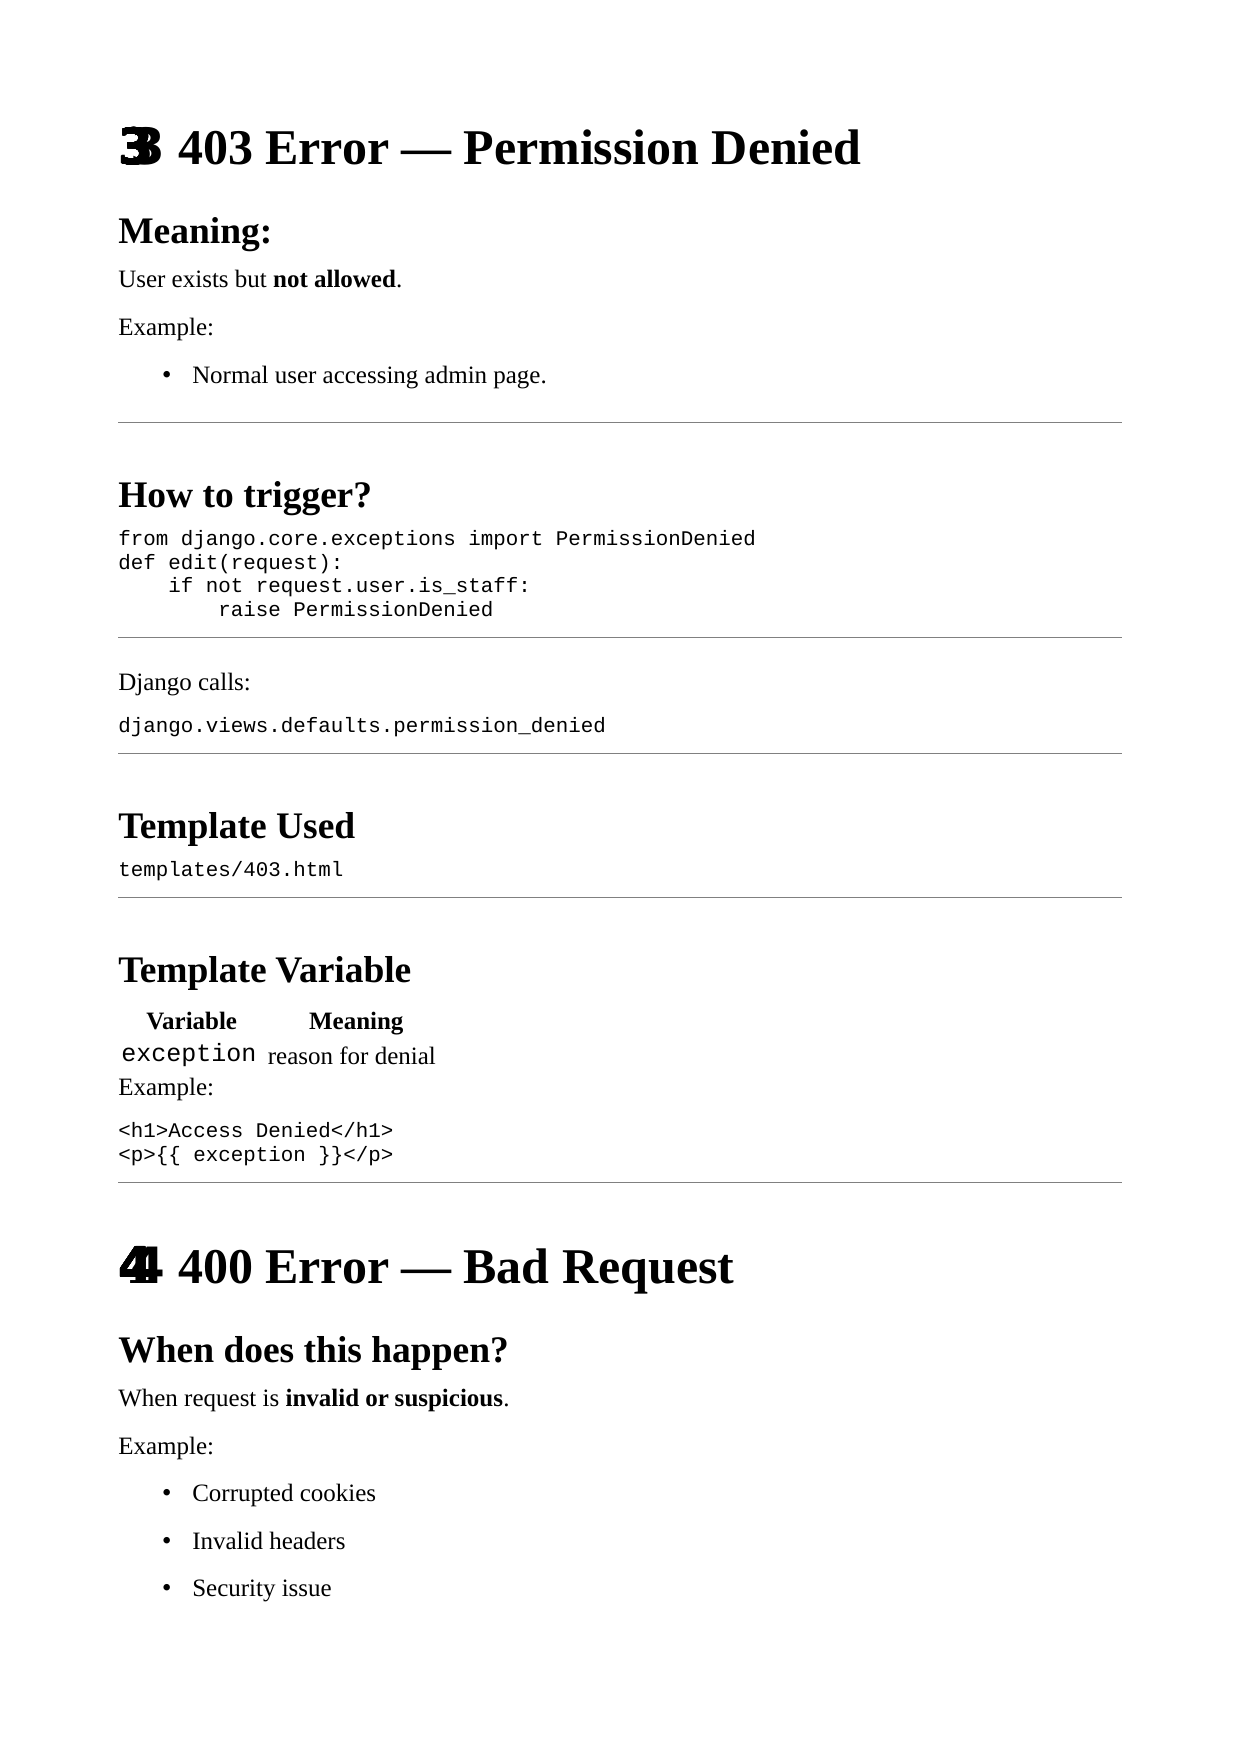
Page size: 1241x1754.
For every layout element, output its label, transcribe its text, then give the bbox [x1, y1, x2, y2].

text raise PermissionDenied [118, 599, 1122, 623]
text When request is invalid or suspicious. [118, 1383, 1122, 1412]
list Normal user accessing admin page. [162, 360, 1122, 388]
table_cell exception [118, 1038, 265, 1072]
list Security issue [162, 1573, 1122, 1602]
subtitle Template Used [118, 803, 1122, 846]
subtitle How to trigger? [118, 472, 1122, 516]
list Invalid headers [162, 1526, 1122, 1555]
text templates/403.html [118, 859, 1122, 883]
table_header Variable [118, 1003, 265, 1038]
text Django calls: [118, 667, 1122, 696]
text <h1>Access Denied</h1> [118, 1120, 1122, 1144]
text from django.core.exceptions import PermissionDenied [118, 528, 1122, 552]
text django.views.defaults.permission_denied [118, 714, 1122, 738]
text Example: [118, 1431, 1122, 1459]
text Example: [118, 312, 1122, 341]
subtitle When does this happen? [118, 1327, 1122, 1371]
text User exists but not allowed. [118, 264, 1122, 293]
text Example: [118, 1072, 1122, 1101]
subtitle ✅ 4️⃣ 400 Error — Bad Request [118, 1237, 1122, 1294]
text if not request.user.is_staff: [118, 575, 1122, 599]
text def edit(request): [118, 552, 1122, 575]
text <p>{{ exception }}</p> [118, 1144, 1122, 1167]
list Corrupted cookies [162, 1478, 1122, 1507]
subtitle ✅ 3️⃣ 403 Error — Permission Denied [118, 118, 1122, 176]
subtitle Template Variable [118, 948, 1122, 991]
table_cell reason for denial [265, 1038, 448, 1072]
table_header Meaning [265, 1003, 448, 1038]
subtitle Meaning: [118, 209, 1122, 252]
